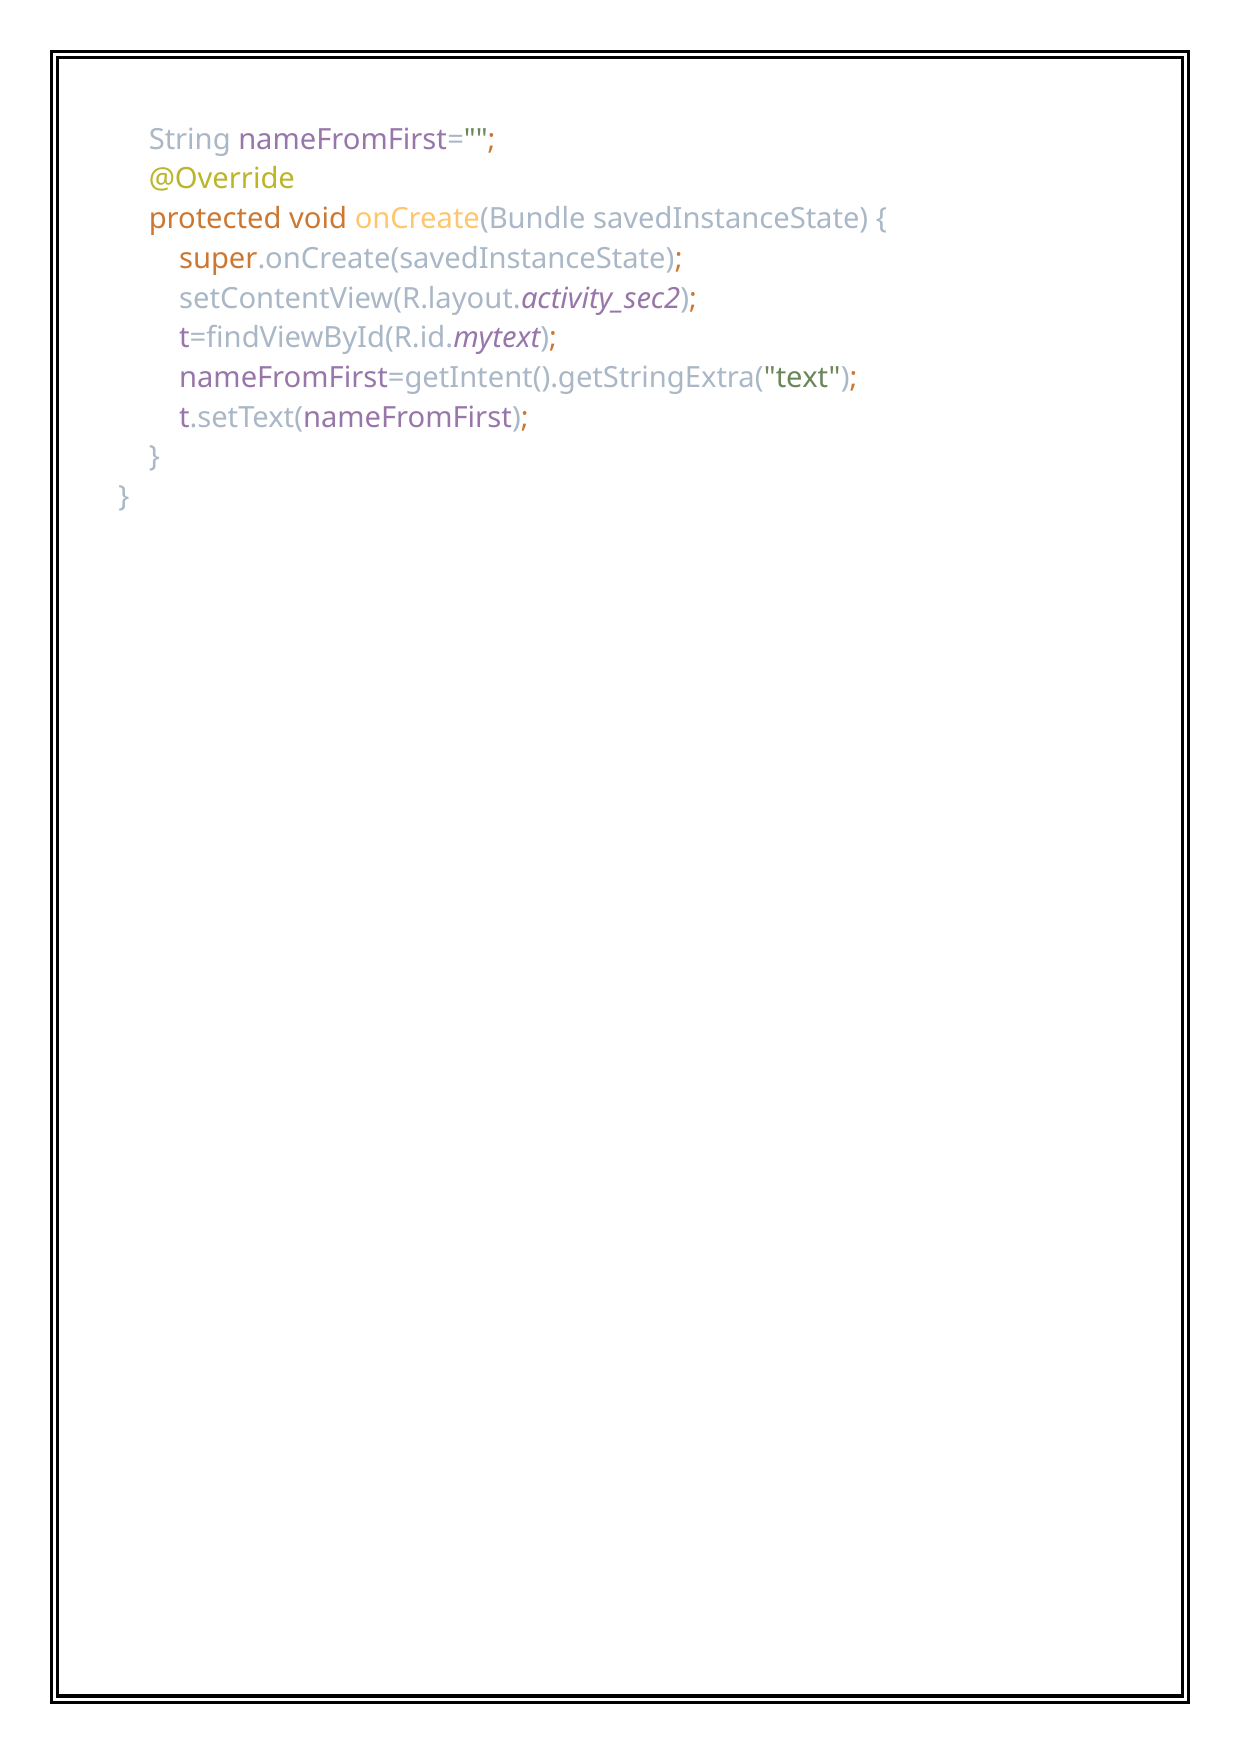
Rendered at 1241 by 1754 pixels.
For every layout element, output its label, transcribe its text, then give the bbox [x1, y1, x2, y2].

text String nameFromFirst=""; @Override protected void onCreate(Bundle savedInstanceState) { super.onCreate(savedInstanceState); setContentView(R.layout.activity_sec2); t=findViewById(R.id.mytext); nameFromFirst=getIntent().getStringExtra("text"); t.setText(nameFromFirst); } } [118, 118, 1122, 515]
